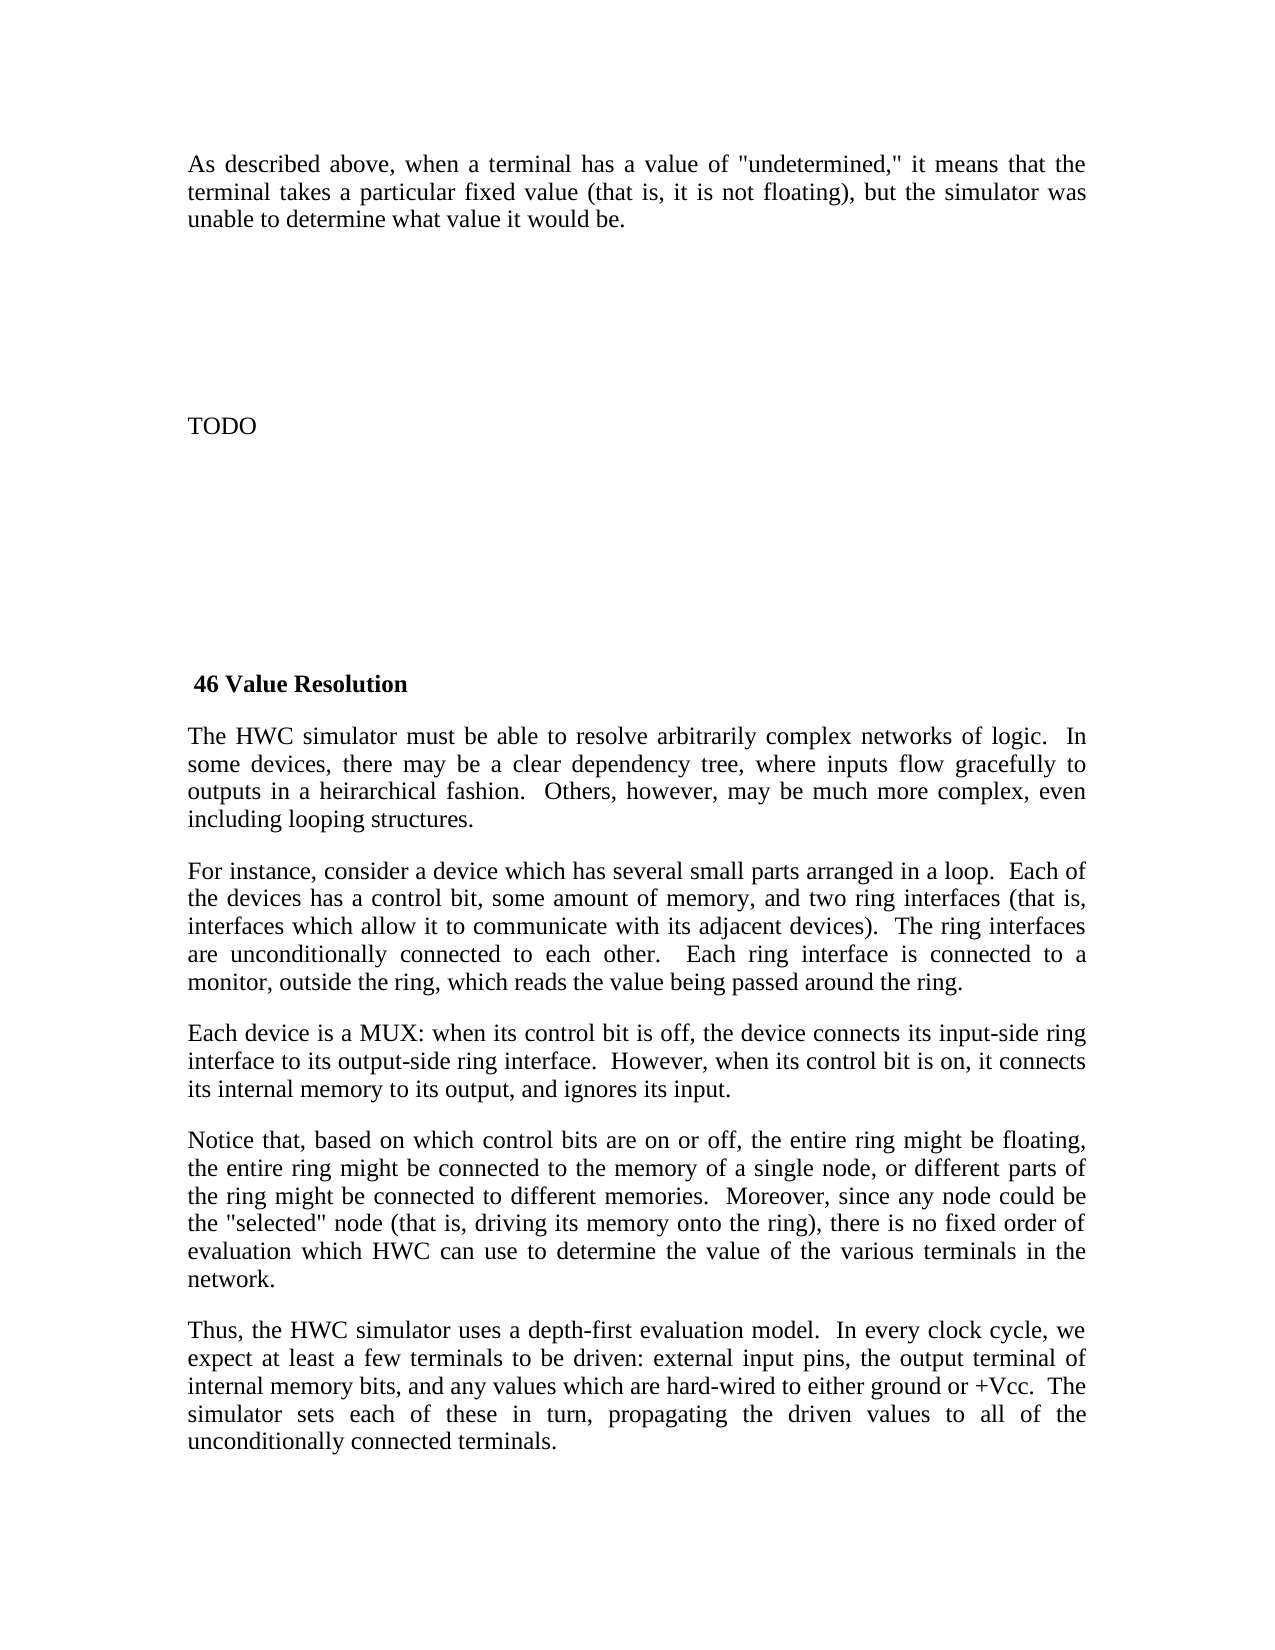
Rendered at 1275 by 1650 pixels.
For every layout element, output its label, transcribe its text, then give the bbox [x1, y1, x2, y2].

text Notice that, based on which control bits are on or off, the entire ring might be floating, the entire ring might be connected to the memory of a single node, or different parts of the ring might be connected to different memories. Moreover, since any node could be the "selected" node (that is, driving its memory onto the ring), there is no fixed order of evaluation which HWC can use to determine the value of the various terminals in the network. [187, 1126, 1087, 1293]
text TODO [187, 412, 1087, 440]
text Thus, the HWC simulator uses a depth-first evaluation model. In every clock cycle, we expect at least a few terminals to be driven: external input pins, the output terminal of internal memory bits, and any values which are hard-wired to either ground or +Vcc. The simulator sets each of these in turn, propagating the driven values to all of the unconditionally connected terminals. [187, 1317, 1087, 1455]
text For instance, consider a device which has several small parts arranged in a loop. Each of the devices has a control bit, some amount of memory, and two ring interfaces (that is, interfaces which allow it to communicate with its adjacent devices). The ring interfaces are unconditionally connected to each other. Each ring interface is connected to a monitor, outside the ring, which reads the value being passed around the ring. [187, 857, 1087, 995]
text As described above, when a terminal has a value of "undetermined," it means that the terminal takes a particular fixed value (that is, it is not floating), but the simulator was unable to determine what value it would be. [187, 150, 1087, 233]
list Value Resolution [187, 670, 1087, 698]
text The HWC simulator must be able to resolve arbitrarily complex networks of logic. In some devices, there may be a clear dependency tree, where inputs flow gracefully to outputs in a heirarchical fashion. Others, however, may be much more complex, even including looping structures. [187, 722, 1087, 833]
text Each device is a MUX: when its control bit is off, the device connects its input-side ring interface to its output-side ring interface. However, when its control bit is on, it connects its internal memory to its output, and ignores its input. [187, 1019, 1087, 1102]
